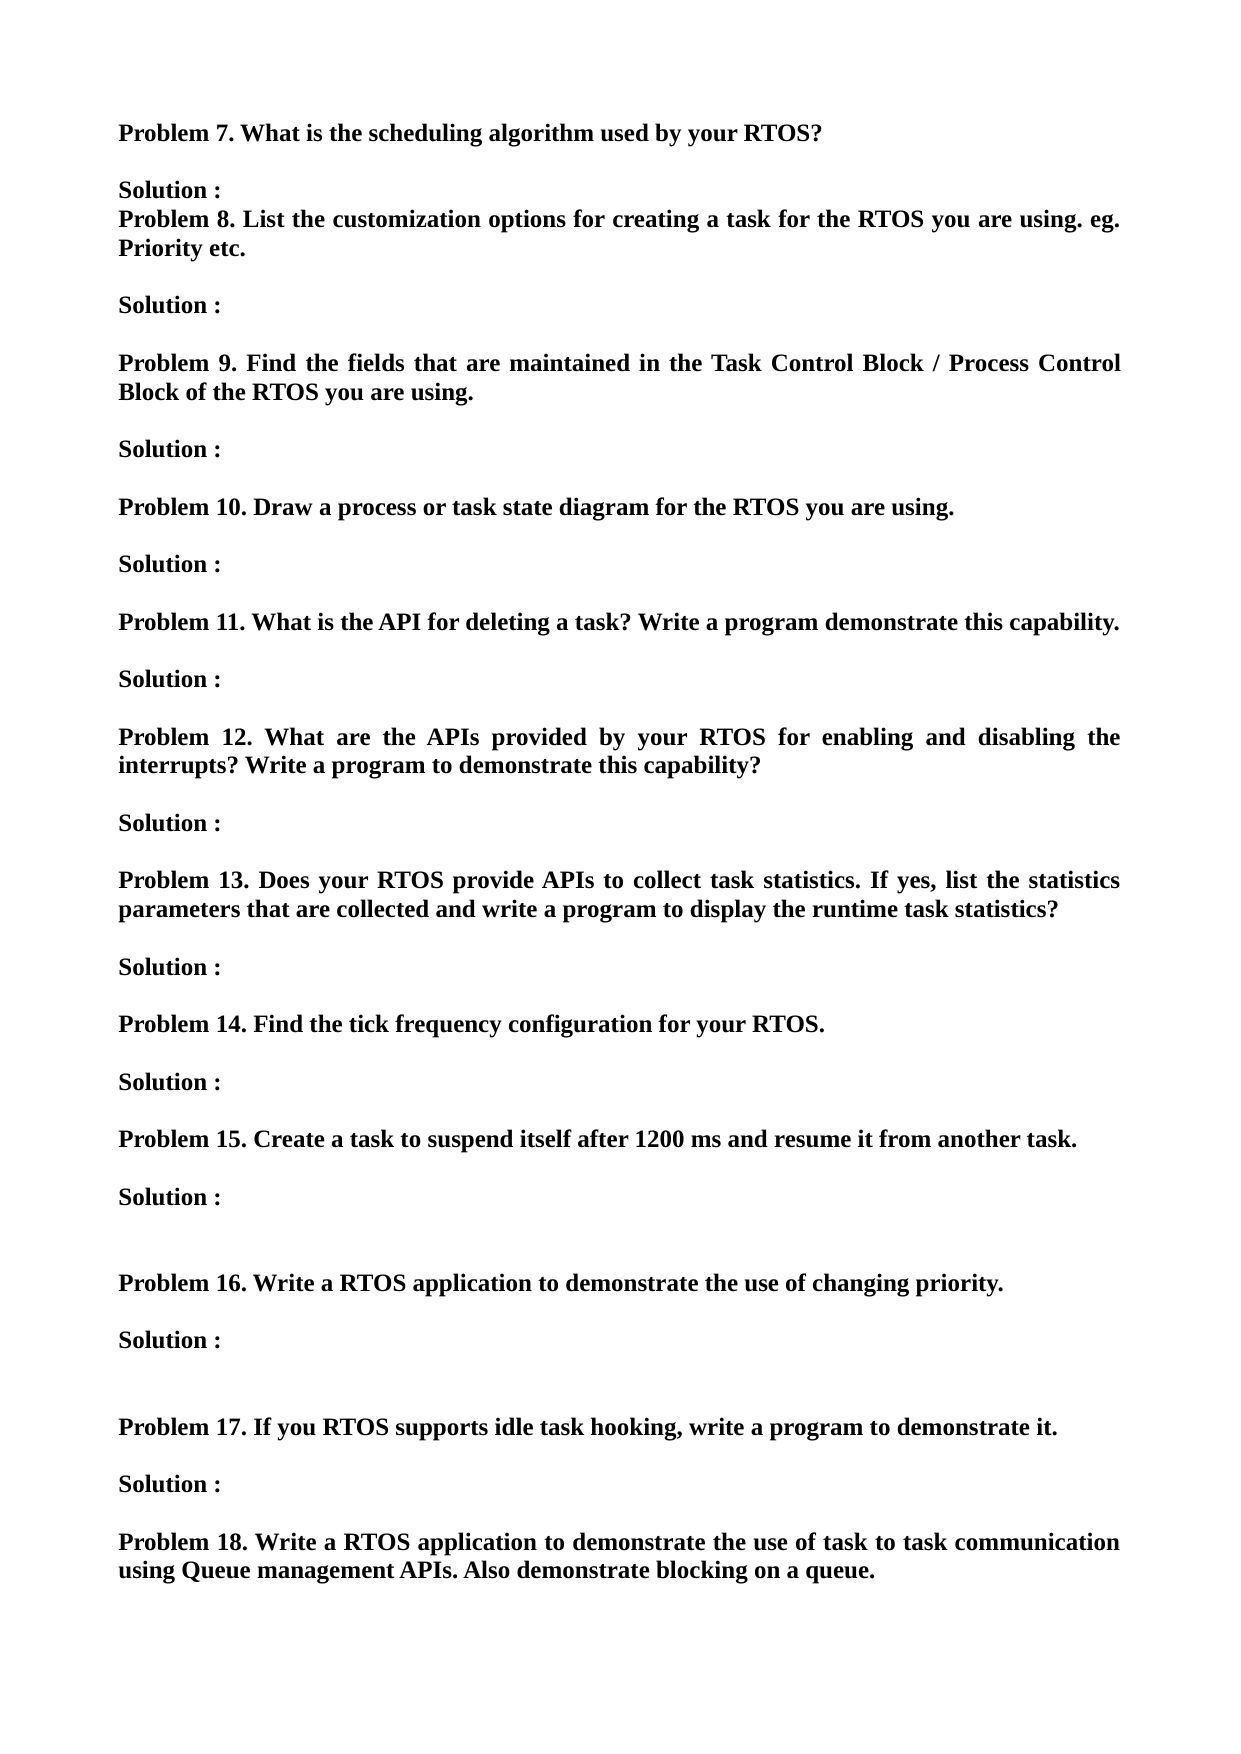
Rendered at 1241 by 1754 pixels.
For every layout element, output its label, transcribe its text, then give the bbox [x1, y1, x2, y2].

text Solution : [118, 1469, 1122, 1498]
text Solution : [118, 952, 1122, 981]
text Solution : [118, 434, 1122, 463]
text Problem 11. What is the API for deleting a task? Write a program demonstrate this capability. [118, 607, 1122, 636]
text Problem 16. Write a RTOS application to demonstrate the use of changing priority. [118, 1268, 1122, 1297]
text Problem 14. Find the tick frequency configuration for your RTOS. [118, 1009, 1122, 1038]
text Solution : [118, 176, 1122, 204]
text Solution : [118, 549, 1122, 578]
text Solution : [118, 808, 1122, 837]
text Problem 7. What is the scheduling algorithm used by your RTOS? [118, 118, 1122, 147]
text Solution : [118, 1326, 1122, 1354]
text Problem 13. Does your RTOS provide APIs to collect task statistics. If yes, list the statistics parameters that are collected and write a program to display the runtime task statistics? [118, 866, 1122, 923]
text Solution : [118, 291, 1122, 319]
text Problem 18. Write a RTOS application to demonstrate the use of task to task communication using Queue management APIs. Also demonstrate blocking on a queue. [118, 1527, 1122, 1584]
text Solution : [118, 1067, 1122, 1096]
text Problem 9. Find the fields that are maintained in the Task Control Block / Process Control Block of the RTOS you are using. [118, 348, 1122, 406]
text Problem 12. What are the APIs provided by your RTOS for enabling and disabling the interrupts? Write a program to demonstrate this capability? [118, 722, 1122, 779]
text Problem 10. Draw a process or task state diagram for the RTOS you are using. [118, 492, 1122, 521]
text Problem 15. Create a task to suspend itself after 1200 ms and resume it from another task. [118, 1124, 1122, 1153]
text Solution : [118, 664, 1122, 693]
text Solution : [118, 1182, 1122, 1211]
text Problem 8. List the customization options for creating a task for the RTOS you are using. eg. Priority etc. [118, 204, 1122, 262]
text Problem 17. If you RTOS supports idle task hooking, write a program to demonstrate it. [118, 1412, 1122, 1441]
